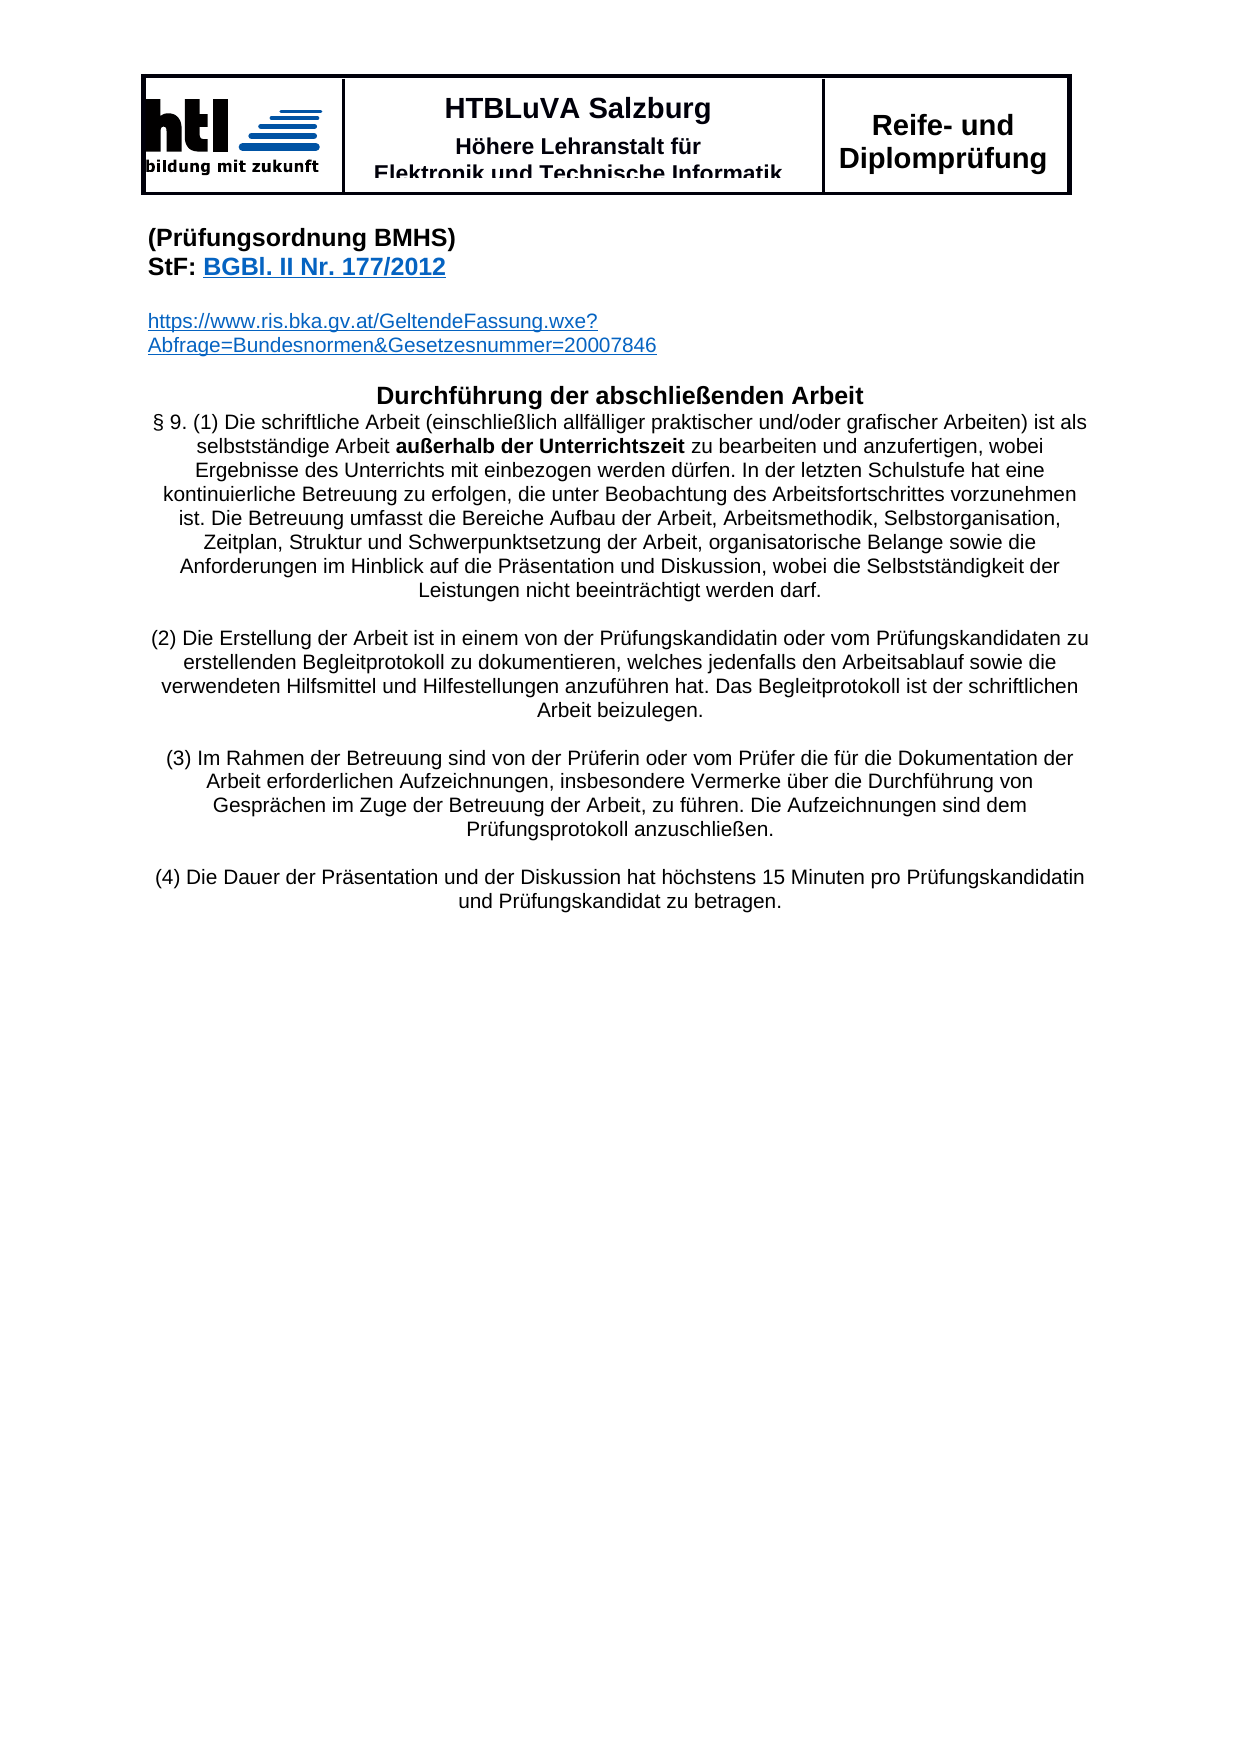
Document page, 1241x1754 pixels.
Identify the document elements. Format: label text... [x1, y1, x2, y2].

text § 9. (1) Die schriftliche Arbeit (einschließlich allfälliger praktischer und/oder grafischer Arbeiten) ist als selbstständige Arbeit außerhalb der Unterrichtszeit zu bearbeiten und anzufertigen, wobei Ergebnisse des Unterrichts mit einbezogen werden dürfen. In der letzten Schulstufe hat eine kontinuierliche Betreuung zu erfolgen, die unter Beobachtung des Arbeitsfortschrittes vorzunehmen ist. Die Betreuung umfasst die Bereiche Aufbau der Arbeit, Arbeitsmethodik, Selbstorganisation, Zeitplan, Struktur und Schwerpunktsetzung der Arbeit, organisatorische Belange sowie die Anforderungen im Hinblick auf die Präsentation und Diskussion, wobei die Selbstständigkeit der Leistungen nicht beeinträchtigt werden darf. [148, 410, 1093, 602]
text (2) Die Erstellung der Arbeit ist in einem von der Prüfungskandidatin oder vom Prüfungskandidaten zu erstellenden Begleitprotokoll zu dokumentieren, welches jedenfalls den Arbeitsablauf sowie die verwendeten Hilfsmittel und Hilfestellungen anzuführen hat. Das Begleitprotokoll ist der schriftlichen Arbeit beizulegen. [148, 626, 1093, 721]
text Durchführung der abschließenden Arbeit [148, 381, 1093, 410]
text (Prüfungsordnung BMHS) StF: BGBl. II Nr. 177/2012 [148, 223, 1093, 281]
text https://www.ris.bka.gv.at/GeltendeFassung.wxe?Abfrage=Bundesnormen&Gesetzesnummer=20007846 [148, 309, 1093, 357]
text (3) Im Rahmen der Betreuung sind von der Prüferin oder vom Prüfer die für die Dokumentation der Arbeit erforderlichen Aufzeichnungen, insbesondere Vermerke über die Durchführung von Gesprächen im Zuge der Betreuung der Arbeit, zu führen. Die Aufzeichnungen sind dem Prüfungsprotokoll anzuschließen. [148, 745, 1093, 841]
text (4) Die Dauer der Präsentation und der Diskussion hat höchstens 15 Minuten pro Prüfungskandidatin und Prüfungskandidat zu betragen. [148, 865, 1093, 913]
